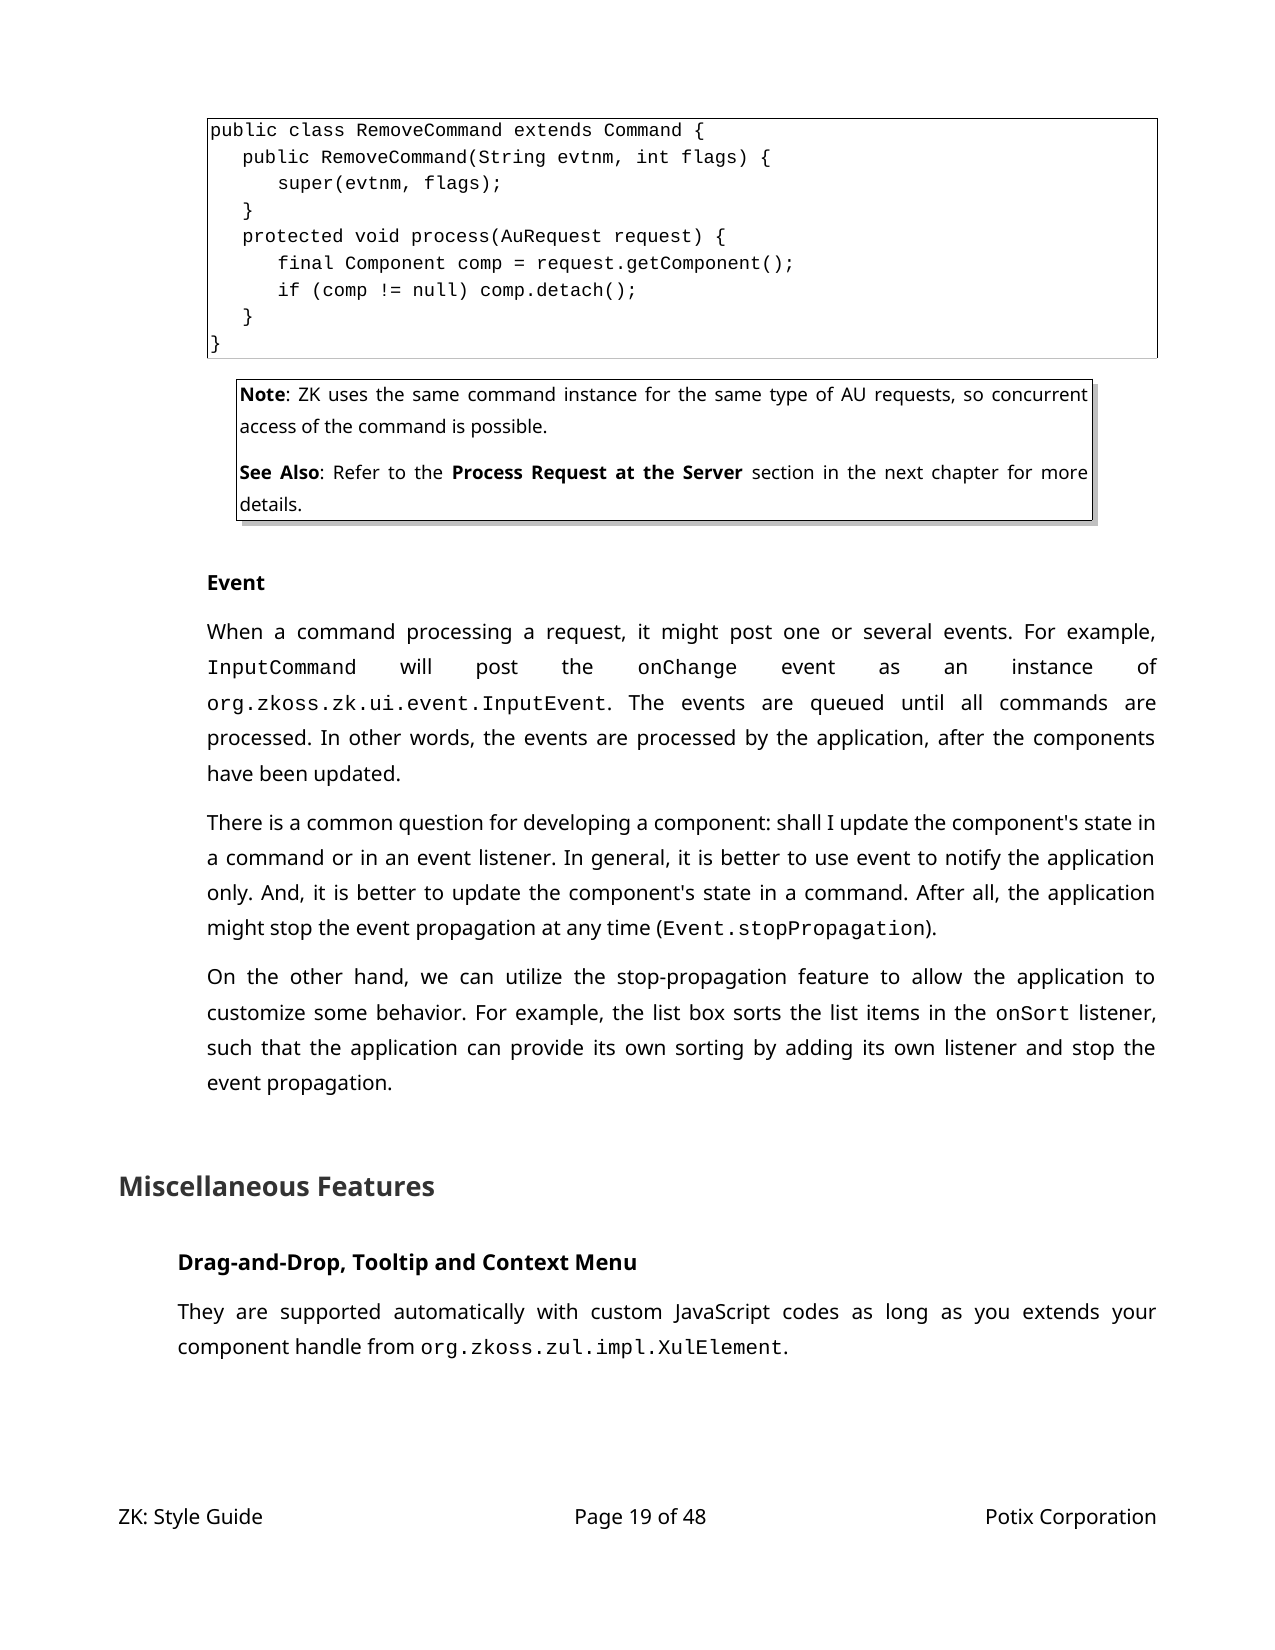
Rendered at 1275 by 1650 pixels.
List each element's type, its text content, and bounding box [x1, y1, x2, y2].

text They are supported automatically with custom JavaScript codes as long as you extends your component handle from org.zkoss.zul.impl.XulElement. [177, 1297, 1157, 1361]
text On the other hand, we can utilize the stop-propagation feature to allow the application to customize some behavior. For example, the list box sorts the list items in the onSort listener, such that the application can provide its own sorting by adding its own listener and stop the event propagation. [207, 962, 1157, 1097]
text Note: ZK uses the same command instance for the same type of AU requests, so concurrent access of the command is possible. [237, 380, 1092, 439]
text When a command processing a request, it might post one or several events. For example, InputCommand will post the onChange event as an instance of org.zkoss.zk.ui.event.InputEvent. The events are queued until all commands are processed. In other words, the events are processed by the application, after the components have been updated. [207, 617, 1157, 787]
text See Also: Refer to the Process Request at the Server section in the next chapter for more details. [237, 457, 1092, 520]
subtitle Drag-and-Drop, Tooltip and Context Menu [177, 1247, 1157, 1277]
text There is a common question for developing a component: shall I update the component's state in a command or in an event listener. In general, it is better to use event to notify the application only. And, it is better to update the component's state in a command. After all, the application might stop the event propagation at any time (Event.stopPropagation). [207, 808, 1157, 942]
subtitle Event [207, 568, 1157, 597]
text public class RemoveCommand extends Command { public RemoveCommand(String evtnm, int flags) { super(evtnm, flags); } protected void process(AuRequest request) { final Component comp = request.getComponent(); if (comp != null) comp.detach(); } } [208, 119, 1157, 358]
subtitle Miscellaneous Features [118, 1167, 1157, 1204]
